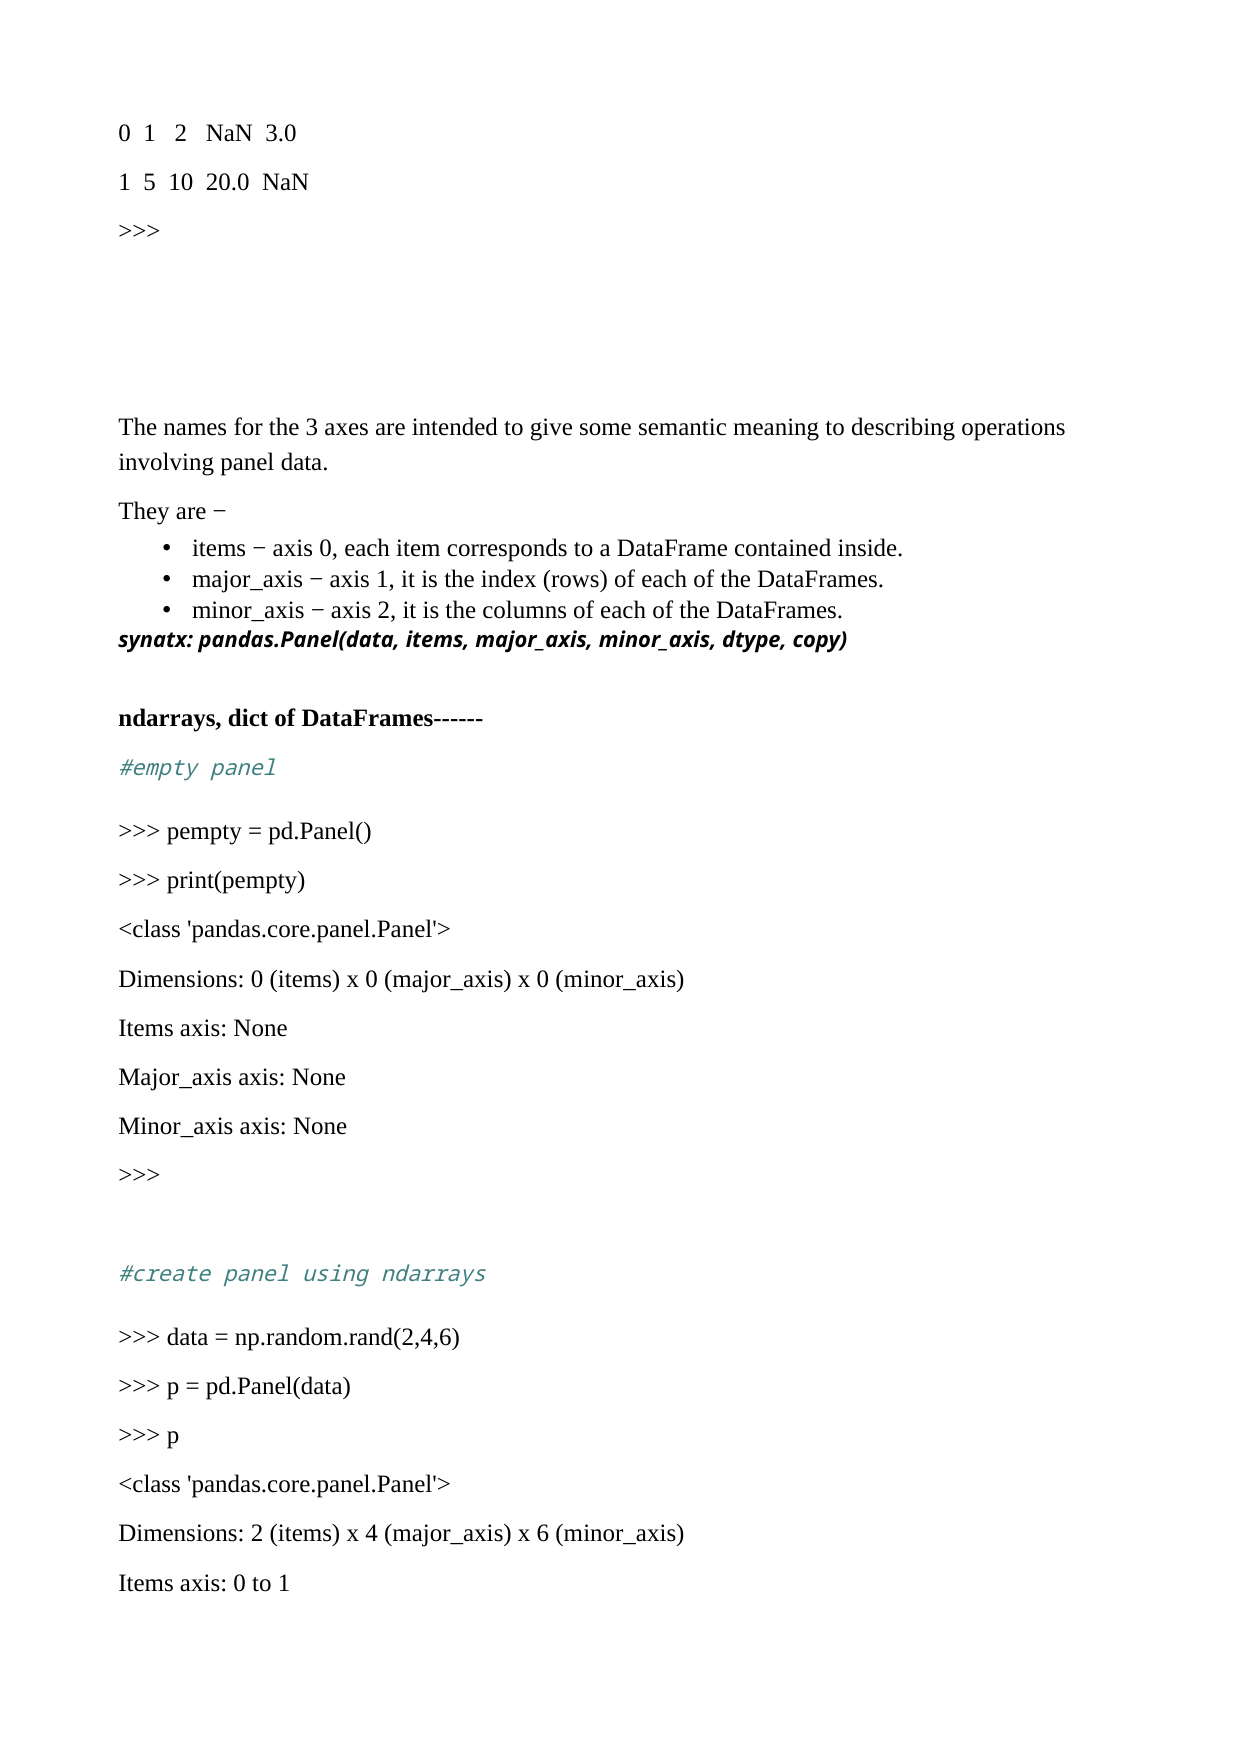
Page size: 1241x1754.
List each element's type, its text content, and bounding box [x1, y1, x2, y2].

text #empty panel [118, 752, 1122, 782]
text Dimensions: 2 (items) x 4 (major_axis) x 6 (minor_axis) [118, 1518, 1122, 1547]
text 0 1 2 NaN 3.0 [118, 118, 1122, 147]
text <class 'pandas.core.panel.Panel'> [118, 1469, 1122, 1498]
text 1 5 10 20.0 NaN [118, 167, 1122, 196]
list major_axis − axis 1, it is the index (rows) of each of the DataFrames. [162, 562, 1122, 593]
text Items axis: 0 to 1 [118, 1568, 1122, 1596]
text ndarrays, dict of DataFrames------ [118, 703, 1122, 732]
text >>> pempty = pd.Panel() [118, 782, 1122, 845]
text The names for the 3 axes are intended to give some semantic meaning to describing operations involving panel data. [118, 412, 1122, 476]
text They are − [118, 496, 1122, 525]
subtitle synatx: pandas.Panel(data, items, major_axis, minor_axis, dtype, copy) [118, 624, 1122, 654]
list items − axis 0, each item corresponds to a DataFrame contained inside. [162, 531, 1122, 562]
text Dimensions: 0 (items) x 0 (major_axis) x 0 (minor_axis) [118, 964, 1122, 992]
text Items axis: None [118, 1013, 1122, 1041]
text Major_axis axis: None [118, 1062, 1122, 1091]
text #create panel using ndarrays [118, 1258, 1122, 1288]
text >>> [118, 1160, 1122, 1189]
text >>> [118, 216, 1122, 245]
text Minor_axis axis: None [118, 1111, 1122, 1139]
text >>> p [118, 1420, 1122, 1449]
text >>> print(pempty) [118, 866, 1122, 894]
text <class 'pandas.core.panel.Panel'> [118, 914, 1122, 943]
text >>> p = pd.Panel(data) [118, 1371, 1122, 1400]
list minor_axis − axis 2, it is the columns of each of the DataFrames. [162, 593, 1122, 624]
text >>> data = np.random.rand(2,4,6) [118, 1288, 1122, 1351]
